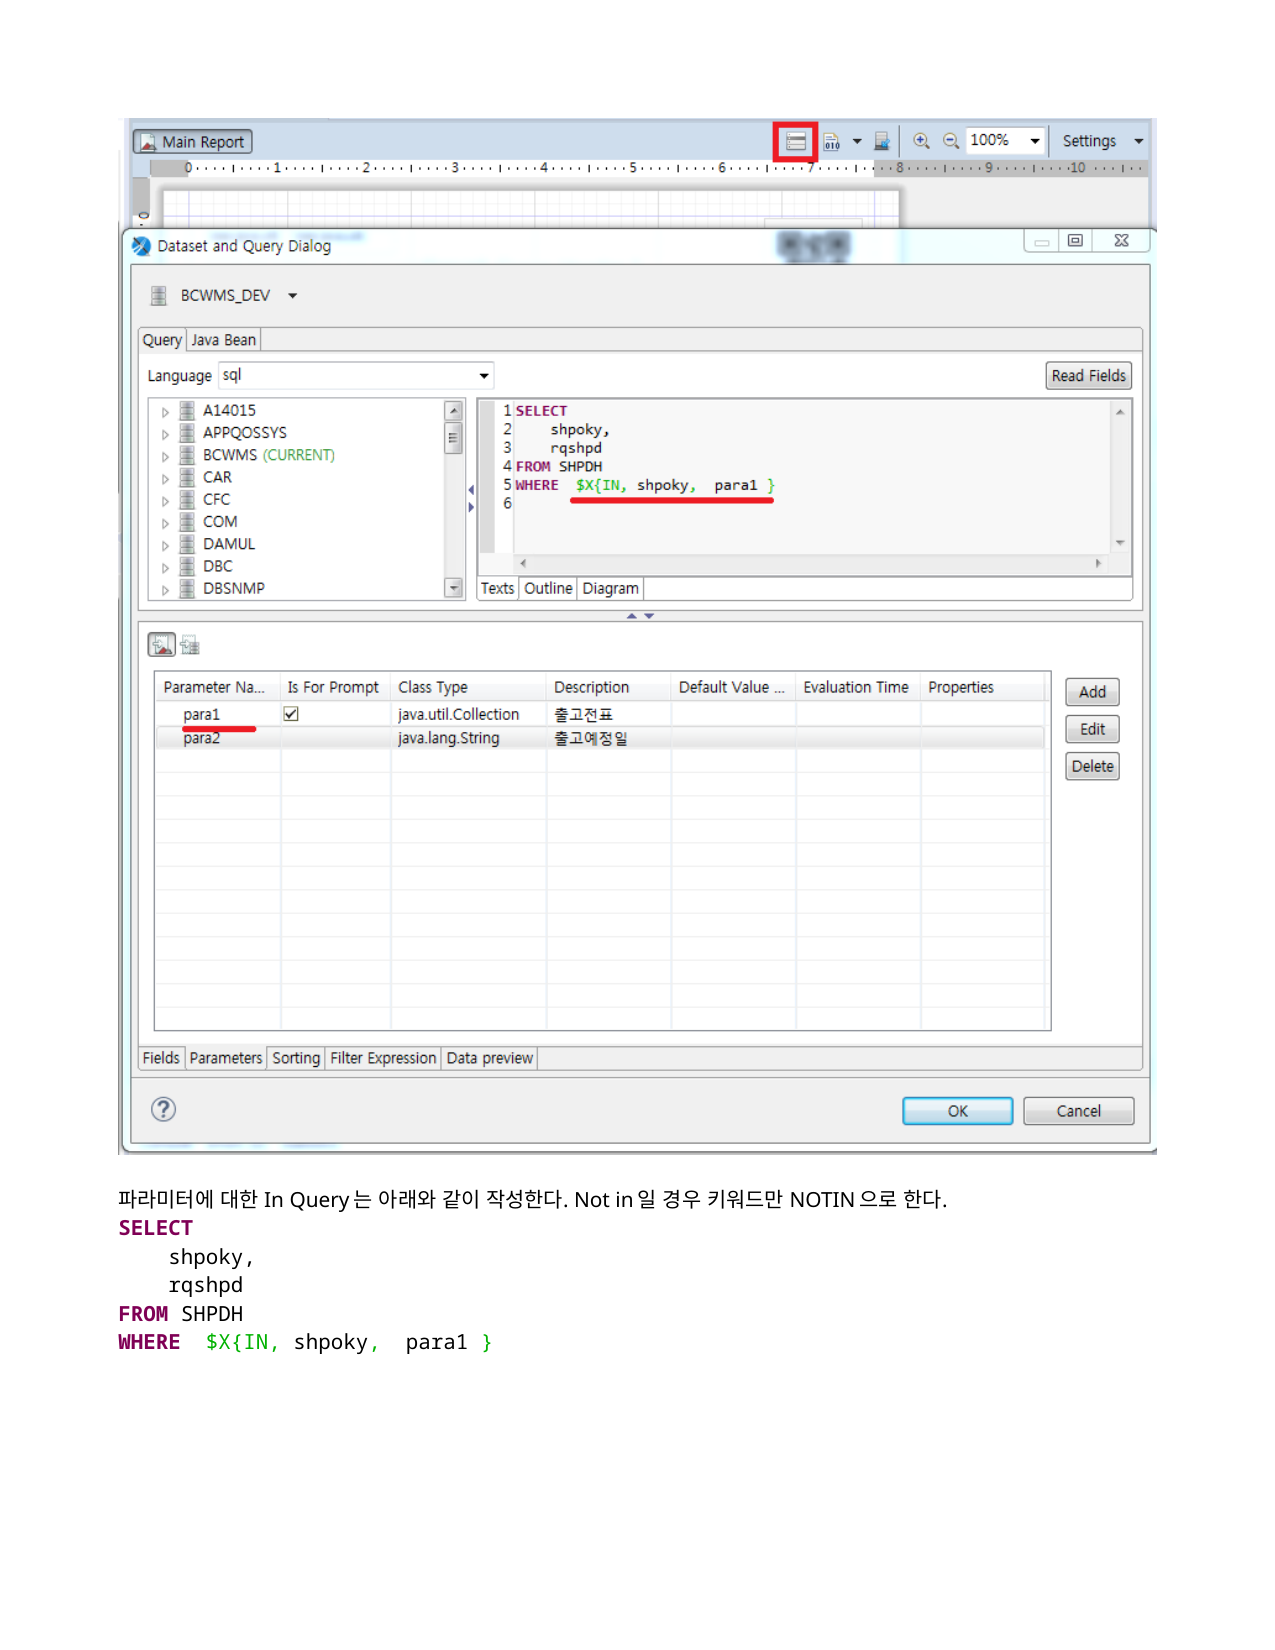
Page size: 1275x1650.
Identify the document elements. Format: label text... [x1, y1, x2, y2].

picture [118, 118, 1157, 1155]
text SELECT [118, 1213, 1157, 1242]
text FROM SHPDH [118, 1299, 1157, 1327]
text 파라미터에 대한 In Query는 아래와 같이 작성한다. Not in일 경우 키워드만 NOTIN으로 한다. [118, 1183, 1157, 1213]
text shpoky, [118, 1242, 1157, 1270]
text rqshpd [118, 1270, 1157, 1299]
text WHERE $X{IN, shpoky, para1 } [118, 1327, 1157, 1356]
